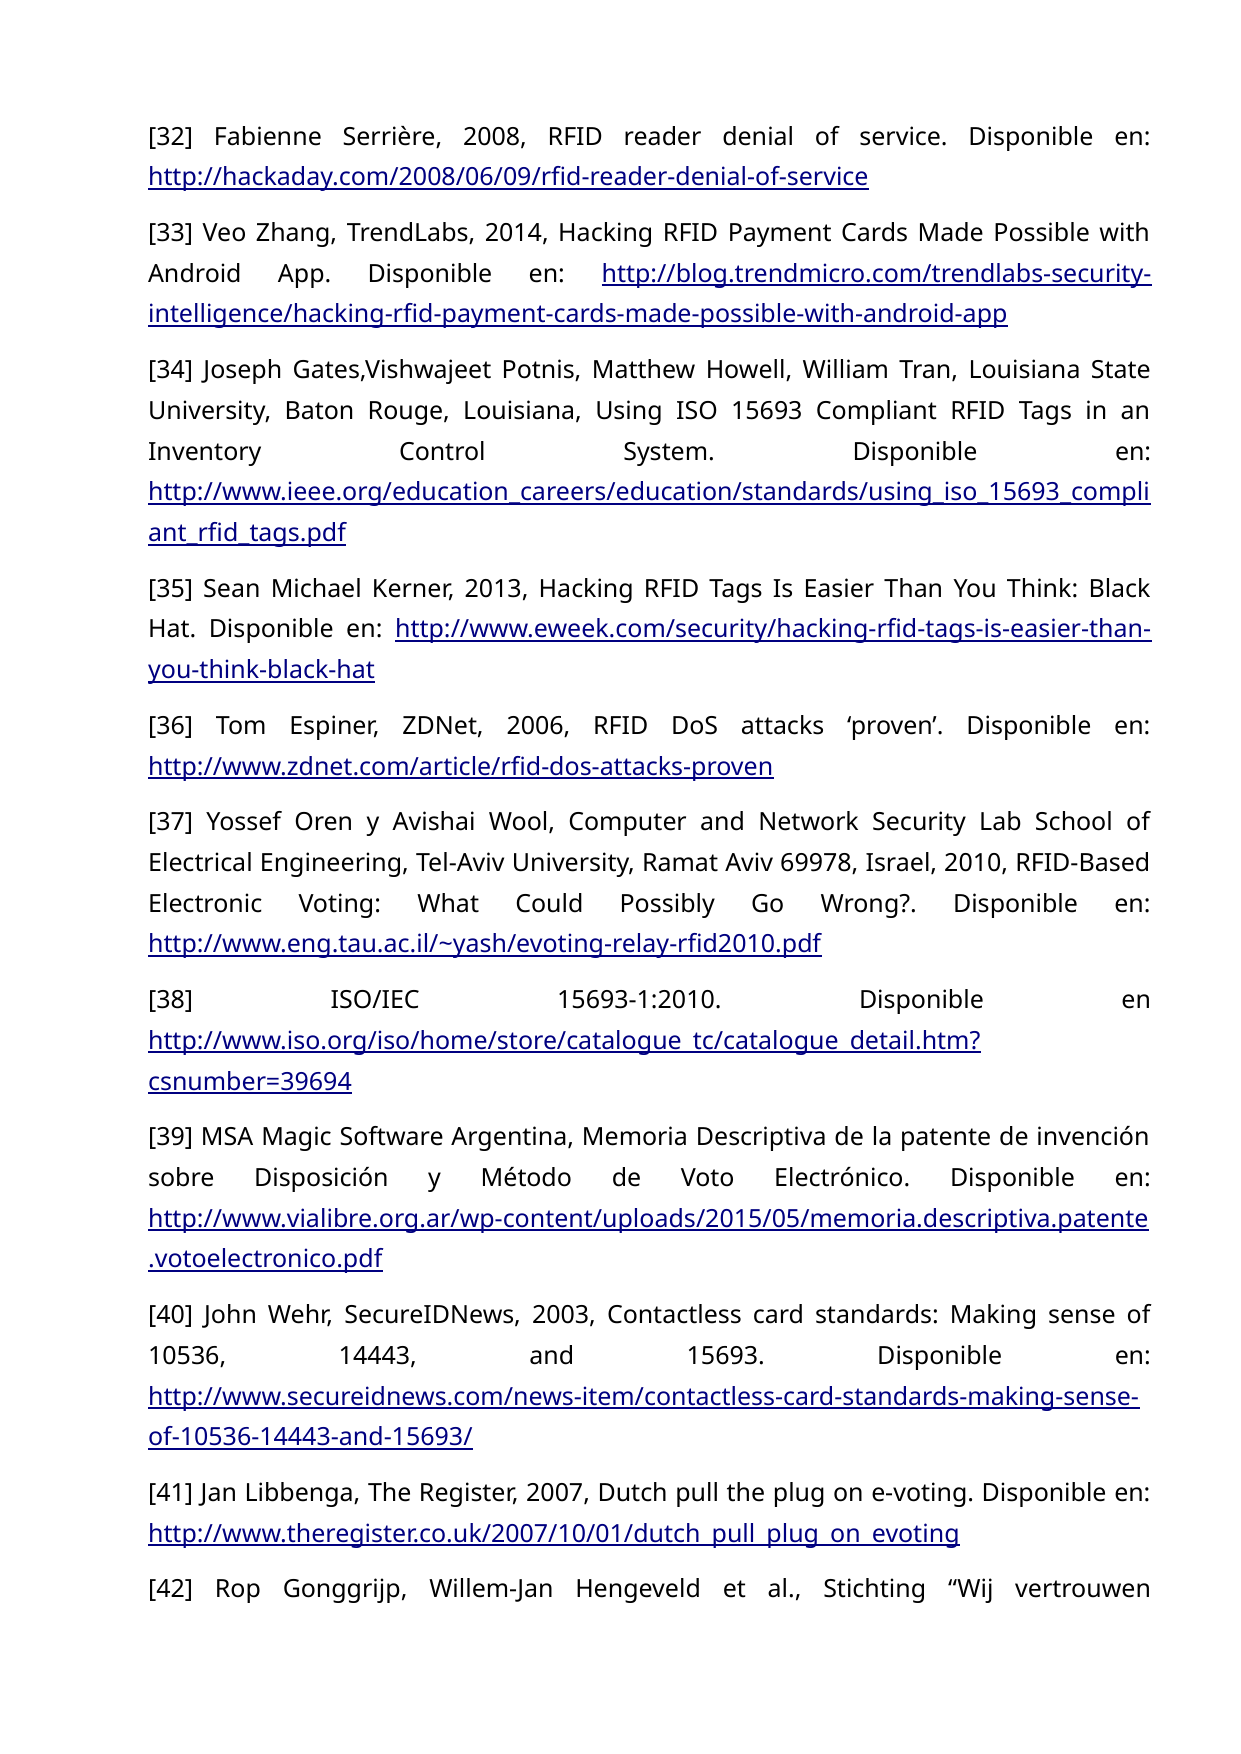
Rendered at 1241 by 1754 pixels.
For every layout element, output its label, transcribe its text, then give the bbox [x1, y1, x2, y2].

text ant_rfid_tags.pdf [148, 505, 1151, 549]
text [32] Fabienne Serrière, 2008, RFID reader denial of service. Disponible en: http://hackaday.com/2008/06/09/rfid-reader-denial-of-service [148, 118, 1151, 193]
text [39] MSA Magic Software Argentina, Memoria Descriptiva de la patente de invención sobre Disposición y Método de Voto Electrónico. Disponible en: http://www.vialibre.org.ar/wp-content/uploads/2015/05/memoria.descriptiva.patente.votoelectronico.pdf [148, 1118, 1151, 1275]
text [42] Rop Gonggrijp, Willem-Jan Hengeveld et al., Stichting “Wij vertrouwen [148, 1571, 1151, 1605]
text [40] John Wehr, SecureIDNews, 2003, Contactless card standards: Making sense of 10536, 14443, and 15693. Disponible en: http://www.secureidnews.com/news-item/contactless-card-standards-making-sense-of-10536-14443-and-15693/ [148, 1296, 1151, 1453]
text [41] Jan Libbenga, The Register, 2007, Dutch pull the plug on e-voting. Disponible en: http://www.theregister.co.uk/2007/10/01/dutch_pull_plug_on_evoting [148, 1474, 1151, 1549]
text [37] Yossef Oren y Avishai Wool, Computer and Network Security Lab School of Electrical Engineering, Tel-Aviv University, Ramat Aviv 69978, Israel, 2010, RFID-Based Electronic Voting: What Could Possibly Go Wrong?. Disponible en: http://www.eng.tau.ac.il/~yash/evoting-relay-rfid2010.pdf [148, 803, 1151, 960]
text [34] Joseph Gates,Vishwajeet Potnis, Matthew Howell, William Tran, Louisiana State University, Baton Rouge, Louisiana, Using ISO 15693 Compliant RFID Tags in an Inventory Control System. Disponible en: http://www.ieee.org/education_careers/education/standards/using_iso_15693_compli [148, 351, 1151, 503]
text [36] Tom Espiner, ZDNet, 2006, RFID DoS attacks ‘proven’. Disponible en: http://www.zdnet.com/article/rfid-dos-attacks-proven [148, 707, 1151, 782]
text [33] Veo Zhang, TrendLabs, 2014, Hacking RFID Payment Cards Made Possible with Android App. Disponible en: http://blog.trendmicro.com/trendlabs-security-intelligence/hacking-rfid-payment-cards-made-possible-with-android-app [148, 214, 1151, 330]
text [35] Sean Michael Kerner, 2013, Hacking RFID Tags Is Easier Than You Think: Black Hat. Disponible en: http://www.eweek.com/security/hacking-rfid-tags-is-easier-than-you-think-black-hat [148, 570, 1151, 686]
text [38] ISO/IEC 15693-1:2010. Disponible en http://www.iso.org/iso/home/store/catalogue_tc/catalogue_detail.htm?csnumber=39694 [148, 981, 1151, 1097]
